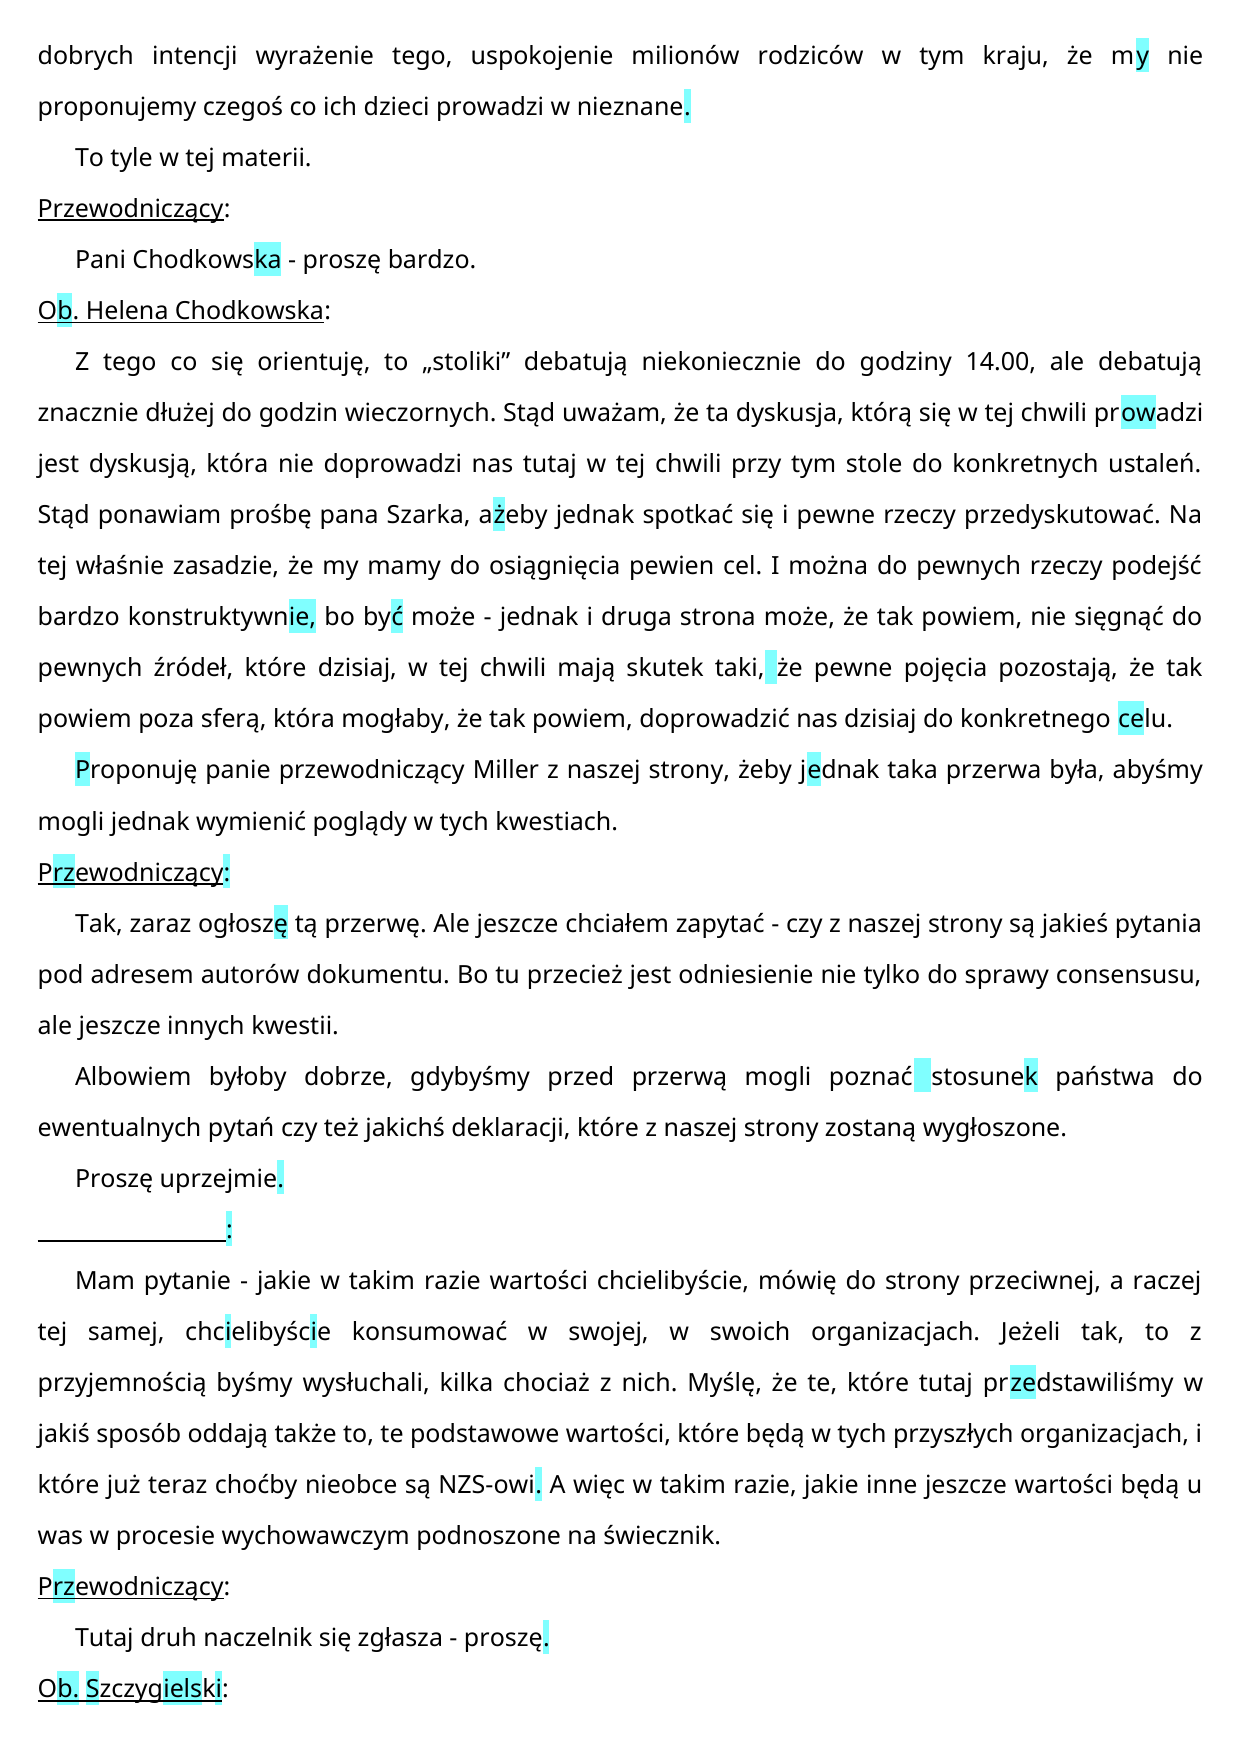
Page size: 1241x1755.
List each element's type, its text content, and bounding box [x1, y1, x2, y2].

text dobrych intencji wyrażenie tego, uspokojenie milionów rodziców w tym kraju, że my nie proponujemy czegoś co ich dzieci prowadzi w nieznane. [37, 37, 1203, 123]
text To tyle w tej materii. [37, 139, 1203, 174]
text Przewodniczący: [37, 1569, 1203, 1603]
text Przewodniczący: [37, 854, 1203, 888]
text Z tego co się orientuję, to „stoliki” debatują niekoniecznie do godziny 14.00, ale debatują znacznie dłużej do godzin wieczornych. Stąd uważam, że ta dyskusja, którą się w tej chwili prowadzi jest dyskusją, która nie doprowadzi nas tutaj w tej chwili przy tym stole do konkretnych ustaleń. Stąd ponawiam prośbę pana Szarka, ażeby jednak spotkać się i pewne rzeczy przedyskutować. Na tej właśnie zasadzie, że my mamy do osiągnięcia pewien cel. I można do pewnych rzeczy podejść bardzo konstruktywnie, bo być może - jednak i druga strona może, że tak powiem, nie sięgnąć do pewnych źródeł, które dzisiaj, w tej chwili mają skutek taki, że pewne pojęcia pozostają, że tak powiem poza sferą, która mogłaby, że tak powiem, doprowadzić nas dzisiaj do konkretnego celu. [37, 344, 1203, 735]
text Pani Chodkowska - proszę bardzo. [37, 242, 1203, 276]
text Przewodniczący: [37, 191, 1203, 225]
text Albowiem byłoby dobrze, gdybyśmy przed przerwą mogli poznać stosunek państwa do ewentualnych pytań czy też jakichś deklaracji, które z naszej strony zostaną wygłoszone. [37, 1058, 1203, 1143]
text Tak, zaraz ogłoszę tą przerwę. Ale jeszcze chciałem zapytać - czy z naszej strony są jakieś pytania pod adresem autorów dokumentu. Bo tu przecież jest odniesienie nie tylko do sprawy consensusu, ale jeszcze innych kwestii. [37, 905, 1203, 1041]
text Ob. Helena Chodkowska: [37, 293, 1203, 327]
text Tutaj druh naczelnik się zgłasza - proszę. [37, 1620, 1203, 1654]
text Proszę uprzejmie. [37, 1160, 1203, 1194]
text : [37, 1211, 1203, 1246]
text Mam pytanie - jakie w takim razie wartości chcielibyście, mówię do strony przeciwnej, a raczej tej samej, chcielibyście konsumować w swojej, w swoich organizacjach. Jeżeli tak, to z przyjemnością byśmy wysłuchali, kilka chociaż z nich. Myślę, że te, które tutaj przedstawiliśmy w jakiś sposób oddają także to, te podstawowe wartości, które będą w tych przyszłych organizacjach, i które już teraz choćby nieobce są NZS-owi. A więc w takim razie, jakie inne jeszcze wartości będą u was w procesie wychowawczym podnoszone na świecznik. [37, 1262, 1203, 1552]
text Ob. Szczygielski: [37, 1671, 1203, 1705]
text Proponuję panie przewodniczący Miller z naszej strony, żeby jednak taka przerwa była, abyśmy mogli jednak wymienić poglądy w tych kwestiach. [37, 752, 1203, 837]
